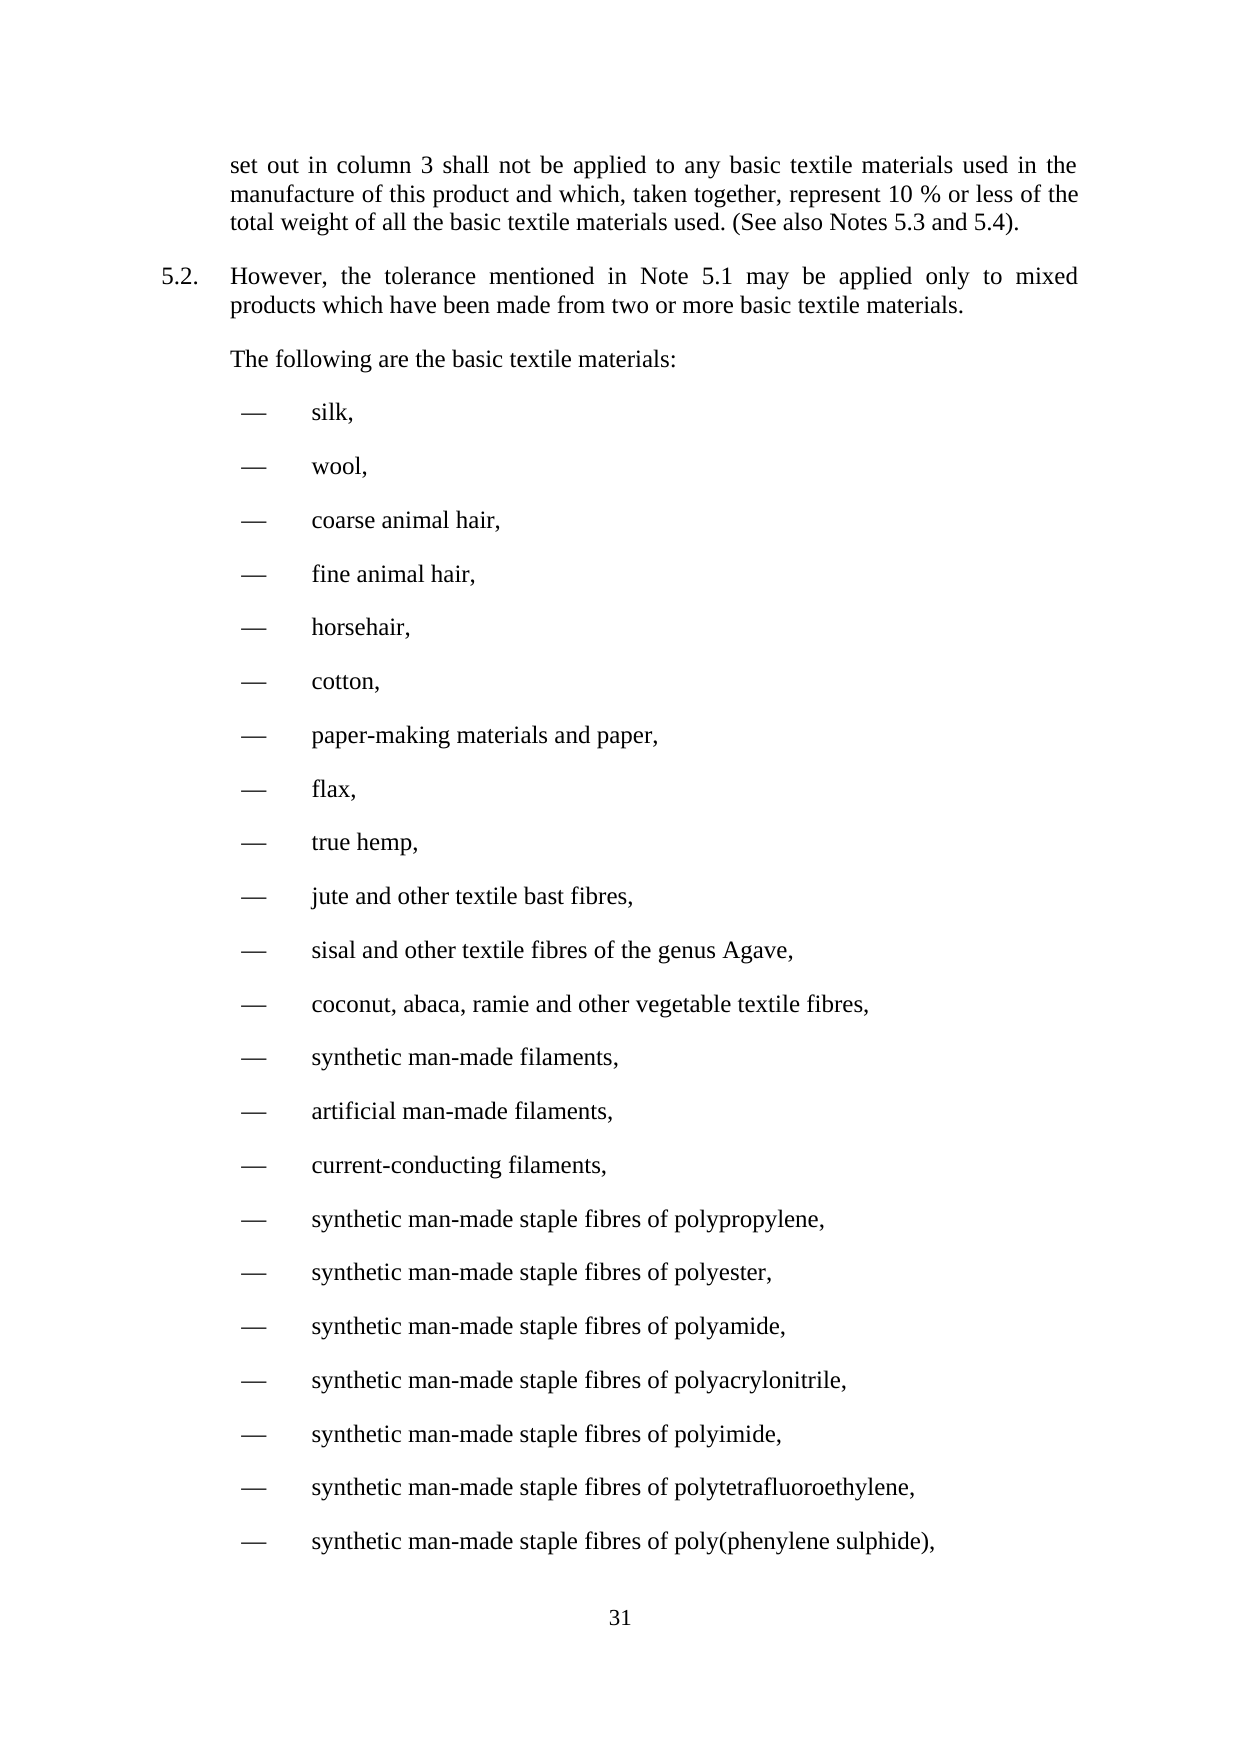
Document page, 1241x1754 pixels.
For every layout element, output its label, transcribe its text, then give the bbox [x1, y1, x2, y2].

table_cell synthetic man-made staple fibres of polypropylene, [300, 1204, 1079, 1257]
table_cell 5.2. [150, 261, 218, 1580]
table_cell — [230, 1311, 300, 1365]
table_cell — [230, 1096, 300, 1150]
table_cell jute and other textile bast fibres, [300, 881, 1079, 935]
table_cell synthetic man-made staple fibres of poly(phenylene sulphide), [300, 1526, 1079, 1580]
table_cell — [230, 828, 300, 881]
table_cell — [230, 1204, 300, 1257]
table_cell — [230, 1258, 300, 1311]
table_header set out in column 3 shall not be applied to any basic textile materials used in the manufacture of this product and which, taken together, represent 10 % or less of the total weight of all the basic textile materials used. (See also Notes 5.3 and 5.4). [219, 150, 1090, 261]
table_cell sisal and other textile fibres of the genus Agave, [300, 935, 1079, 989]
table_cell — [230, 935, 300, 989]
table_header [150, 150, 218, 261]
table_cell — [230, 989, 300, 1042]
table_cell — [230, 451, 300, 505]
table_cell — [230, 1419, 300, 1472]
table_cell coarse animal hair, [300, 505, 1079, 559]
table_cell — [230, 1365, 300, 1419]
table_cell synthetic man-made staple fibres of polyester, [300, 1258, 1079, 1311]
table_cell — [230, 666, 300, 720]
table_cell — [230, 559, 300, 612]
table_cell fine animal hair, [300, 559, 1079, 612]
table_cell flax, [300, 774, 1079, 827]
table_cell — [230, 1150, 300, 1204]
table_cell artificial man-made filaments, [300, 1096, 1079, 1150]
table_cell — [230, 720, 300, 774]
table_cell — [230, 1473, 300, 1526]
table_cell synthetic man-made staple fibres of polytetrafluoroethylene, [300, 1473, 1079, 1526]
table_cell — [230, 505, 300, 559]
table_cell synthetic man-made staple fibres of polyamide, [300, 1311, 1079, 1365]
table_cell — [230, 774, 300, 827]
table_cell synthetic man-made filaments, [300, 1043, 1079, 1096]
table_cell — [230, 1043, 300, 1096]
table_cell horsehair, [300, 613, 1079, 666]
table_cell synthetic man-made staple fibres of polyacrylonitrile, [300, 1365, 1079, 1419]
table_cell current-conducting filaments, [300, 1150, 1079, 1204]
table_header silk, [300, 398, 1079, 451]
table_cell — [230, 613, 300, 666]
table_cell However, the tolerance mentioned in Note 5.1 may be applied only to mixed products which have been made from two or more basic textile materials. The following are the basic textile materials: [219, 261, 1090, 1580]
table_cell coconut, abaca, ramie and other vegetable textile fibres, [300, 989, 1079, 1042]
table_cell true hemp, [300, 828, 1079, 881]
table_cell cotton, [300, 666, 1079, 720]
table_cell — [230, 1526, 300, 1580]
table_cell wool, [300, 451, 1079, 505]
table_cell paper-making materials and paper, [300, 720, 1079, 774]
table_cell — [230, 881, 300, 935]
table_header — [230, 398, 300, 451]
table_cell synthetic man-made staple fibres of polyimide, [300, 1419, 1079, 1472]
